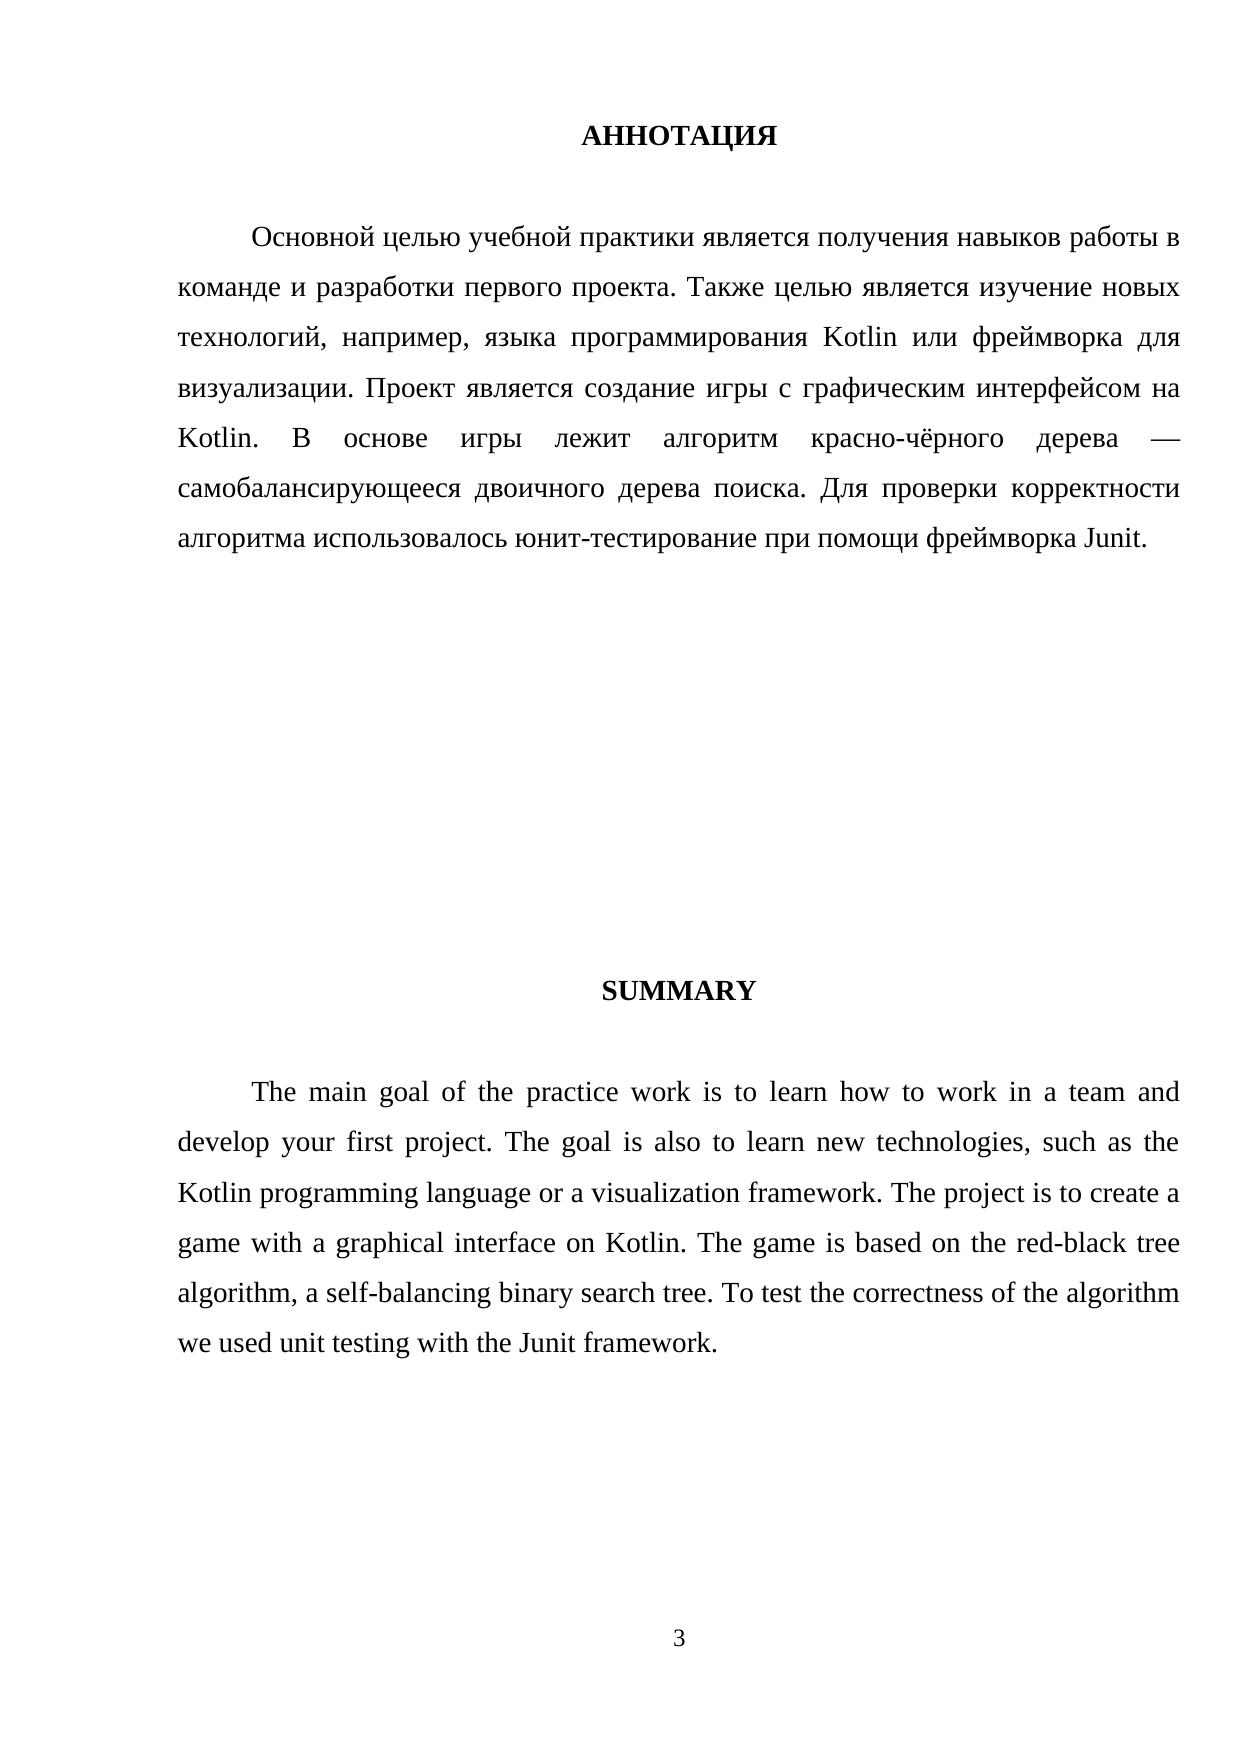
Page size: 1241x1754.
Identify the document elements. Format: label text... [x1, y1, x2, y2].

text Summary [177, 973, 1181, 1007]
text The main goal of the practice work is to learn how to work in a team and develop your first project. The goal is also to learn new technologies, such as the Kotlin programming language or a visualization framework. The project is to create a game with a graphical interface on Kotlin. The game is based on the red-black tree algorithm, a self-balancing binary search tree. To test the correctness of the algorithm we used unit testing with the Junit framework. [177, 1074, 1181, 1359]
text Основной целью учебной практики является получения навыков работы в команде и разработки первого проекта. Также целью является изучение новых технологий, например, языка программирования Kotlin или фреймворка для визуализации. Проект является создание игры с графическим интерфейсом на Kotlin. В основе игры лежит алгоритм красно-чёрного дерева — самобалансирующееся двоичного дерева поиска. Для проверки корректности алгоритма использовалось юнит-тестирование при помощи фреймворка Junit. [177, 219, 1181, 554]
text Аннотация [177, 118, 1181, 152]
